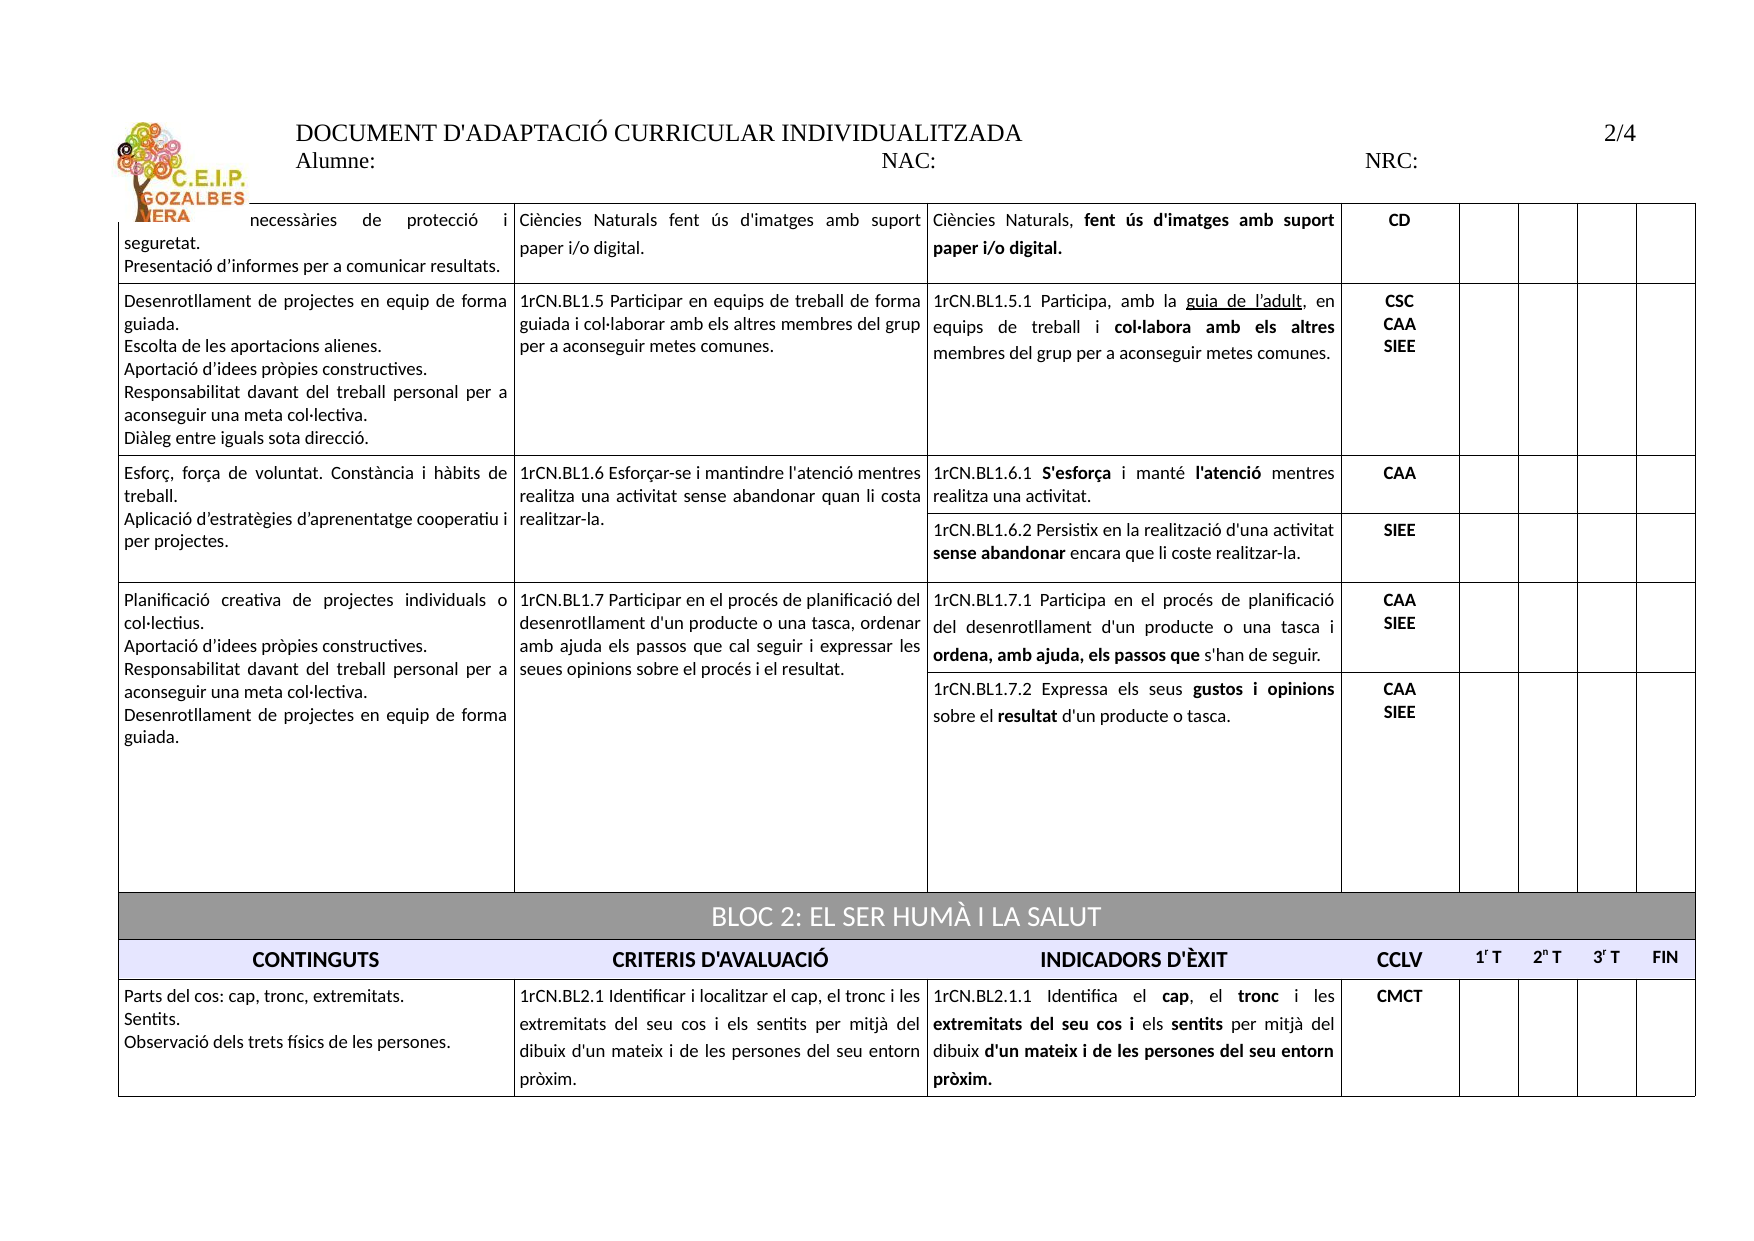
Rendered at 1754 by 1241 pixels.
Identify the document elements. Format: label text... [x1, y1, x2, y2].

table_cell [1637, 583, 1695, 672]
table_cell CCLV [1341, 940, 1459, 978]
table_cell [1519, 673, 1577, 892]
table_cell [1519, 514, 1577, 582]
table_cell Esforç, força de voluntat. Constància i hàbits de treball. Aplicació d’estratègies d’aprenentatge cooperatiu i per projectes. [119, 456, 514, 582]
table_cell [1578, 980, 1636, 1096]
table_cell 1rCN.BL1.7 Participar en el procés de planificació del desenrotllament d'un producte o una tasca, ordenar amb ajuda els passos que cal seguir i expressar les seues opinions sobre el procés i el resultat. [515, 583, 927, 892]
table_cell [1637, 284, 1695, 455]
table_cell [1637, 514, 1695, 582]
table_cell 1rCN.BL2.1.1 Identifica el cap, el tronc i les extremitats del seu cos i els sentits per mitjà del dibuix d'un mateix i de les persones del seu entorn pròxim. [928, 980, 1341, 1096]
table_cell [1637, 456, 1695, 512]
table_cell [1578, 514, 1636, 582]
table_cell CAA [1342, 456, 1459, 512]
table_cell [1460, 514, 1518, 582]
table_cell [1460, 583, 1518, 672]
table_cell 1rCN.BL1.7.2 Expressa els seus gustos i opinions sobre el resultat d'un producte o tasca. [928, 673, 1341, 892]
table_cell [1460, 980, 1518, 1096]
table_cell Parts del cos: cap, tronc, extremitats. Sentits. Observació dels trets físics de les persones. [119, 980, 514, 1096]
table_cell necessàries de protecció i seguretat. Presentació d’informes per a comunicar resultats. [119, 204, 514, 283]
table_cell 2n T [1518, 940, 1577, 978]
table_cell [1578, 673, 1636, 892]
table_cell 1rCN.BL1.6.1 S'esforça i manté l'atenció mentres realitza una activitat. [928, 456, 1341, 512]
table_cell Ciències Naturals, fent ús d'imatges amb suport paper i/o digital. [928, 204, 1341, 283]
table_cell [1637, 204, 1695, 283]
table_cell 1rCN.BL1.5.1 Participa, amb la guia de l’adult, en equips de treball i col·labora amb els altres membres del grup per a aconseguir metes comunes. [928, 284, 1341, 455]
table_cell 1rCN.BL2.1 Identificar i localitzar el cap, el tronc i les extremitats del seu cos i els sentits per mitjà del dibuix d'un mateix i de les persones del seu entorn pròxim. [515, 980, 927, 1096]
table_cell [1637, 673, 1695, 892]
table_cell [1460, 456, 1518, 512]
table_cell [1460, 673, 1518, 892]
table_cell [1519, 456, 1577, 512]
table_cell [1578, 284, 1636, 455]
table_cell [1637, 980, 1695, 1096]
table_cell 1r T [1459, 940, 1518, 978]
table_cell CD [1342, 204, 1459, 283]
table_cell CRITERIS D'AVALUACIÓ [514, 940, 927, 978]
table_cell [1519, 204, 1577, 283]
table_cell [1519, 284, 1577, 455]
table_cell SIEE [1342, 514, 1459, 582]
table_cell 1rCN.BL1.6.2 Persistix en la realització d'una activitat sense abandonar encara que li coste realitzar-la. [928, 514, 1341, 582]
table_cell [1578, 456, 1636, 512]
table_cell CONTINGUTS [119, 940, 514, 978]
table_cell CSC CAA SIEE [1342, 284, 1459, 455]
table_cell [1578, 204, 1636, 283]
table_cell CMCT [1342, 980, 1459, 1096]
table_cell Desenrotllament de projectes en equip de forma guiada. Escolta de les aportacions alienes. Aportació d’idees pròpies constructives. Responsabilitat davant del treball personal per a aconseguir una meta col·lectiva. Diàleg entre iguals sota direcció. [119, 284, 514, 455]
table_cell [1578, 583, 1636, 672]
table_cell CAA SIEE [1342, 583, 1459, 672]
table_cell [1519, 583, 1577, 672]
picture [111, 122, 250, 222]
table_cell 1rCN.BL1.7.1 Participa en el procés de planificació del desenrotllament d'un producte o una tasca i ordena, amb ajuda, els passos que s'han de seguir. [928, 583, 1341, 672]
table_cell CAA SIEE [1342, 673, 1459, 892]
table_cell 1rCN.BL1.5 Participar en equips de treball de forma guiada i col·laborar amb els altres membres del grup per a aconseguir metes comunes. [515, 284, 927, 455]
table_cell INDICADORS D'ÈXIT [927, 940, 1341, 978]
table_cell [1519, 980, 1577, 1096]
table_cell [1460, 204, 1518, 283]
table_cell [1460, 284, 1518, 455]
table_cell 3r T [1577, 940, 1636, 978]
table_cell 1rCN.BL1.6 Esforçar-se i mantindre l'atenció mentres realitza una activitat sense abandonar quan li costa realitzar-la. [515, 456, 927, 582]
table_cell Planificació creativa de projectes individuals o col·lectius. Aportació d’idees pròpies constructives. Responsabilitat davant del treball personal per a aconseguir una meta col·lectiva. Desenrotllament de projectes en equip de forma guiada. [119, 583, 514, 892]
table_cell BLOC 2: EL SER HUMÀ I LA SALUT [119, 893, 1695, 939]
table_cell Ciències Naturals fent ús d'imatges amb suport paper i/o digital. [515, 204, 927, 283]
table_cell FIN [1636, 940, 1695, 978]
